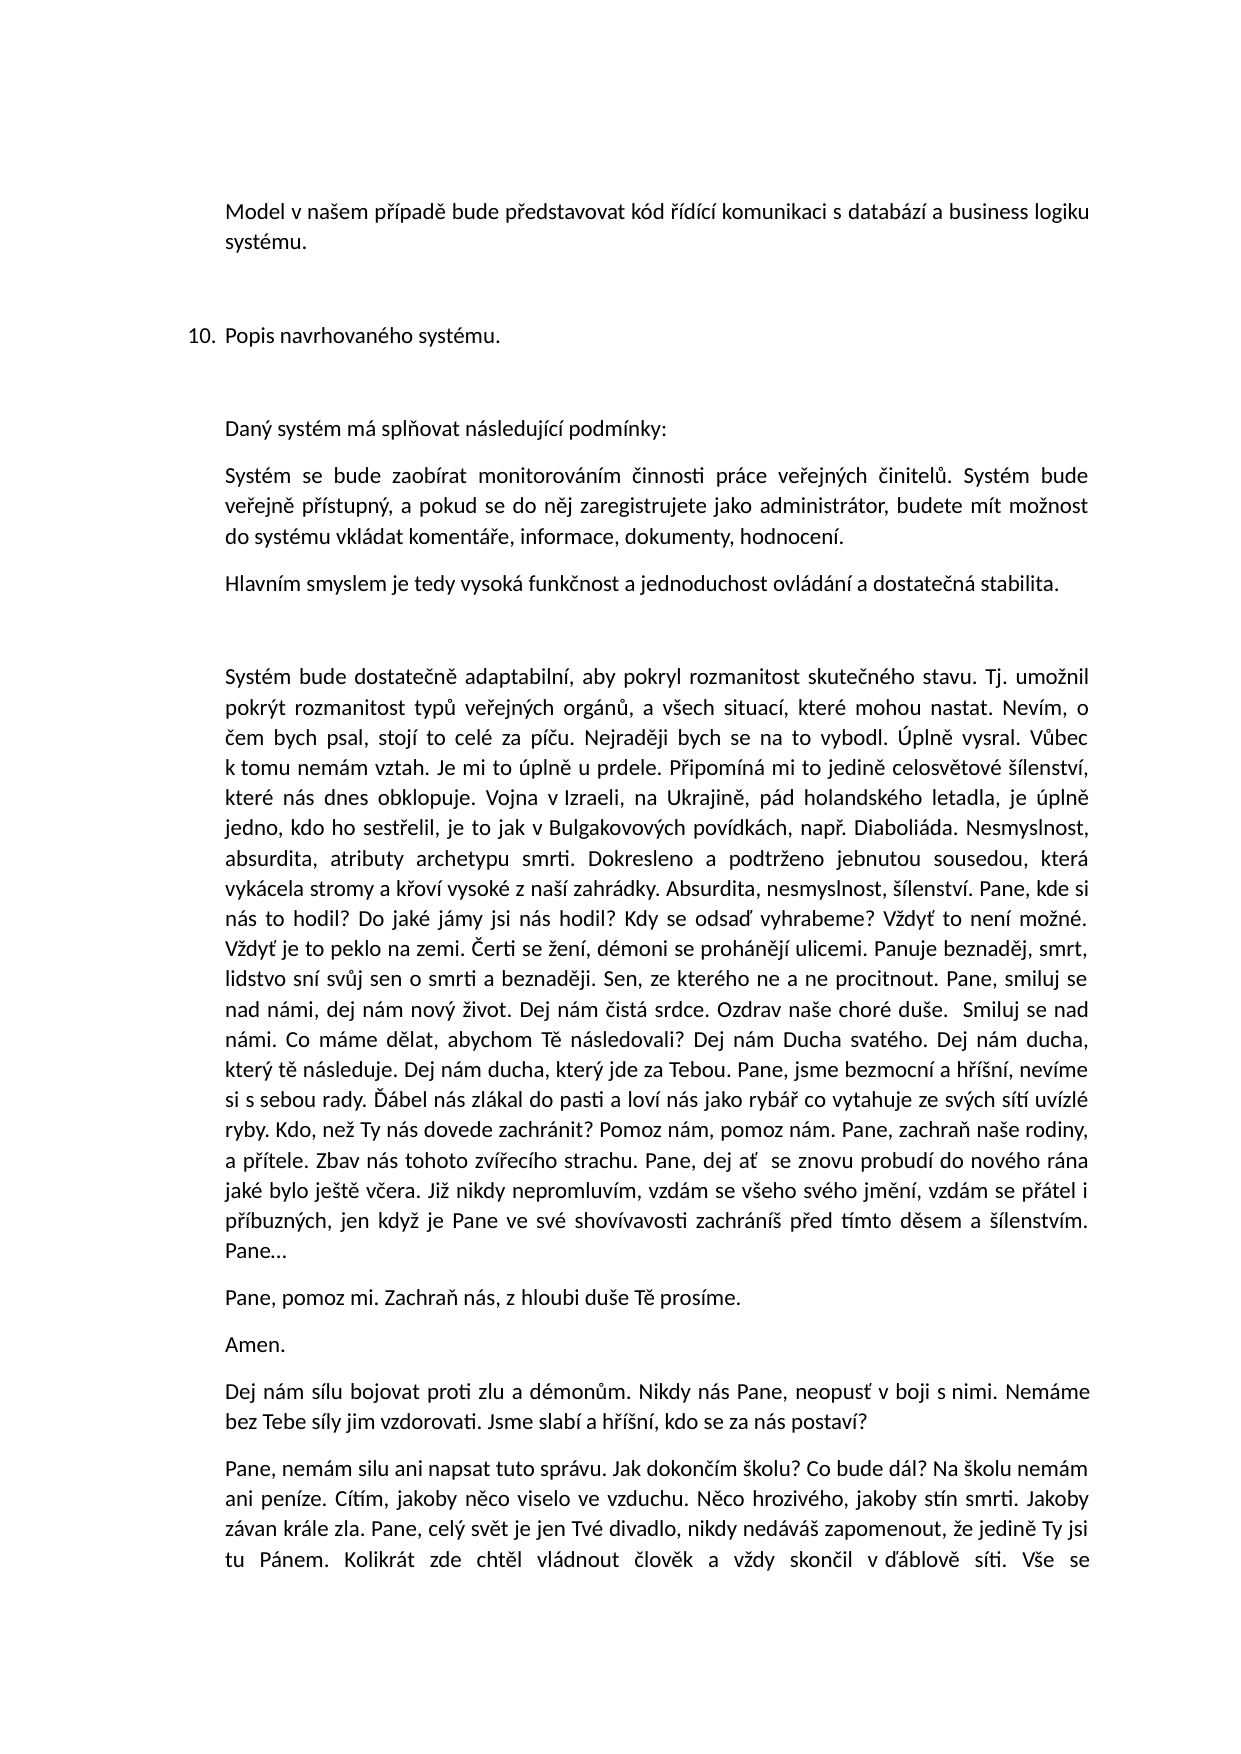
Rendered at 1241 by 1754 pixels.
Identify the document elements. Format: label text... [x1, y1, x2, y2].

list Model v našem případě bude představovat kód řídící komunikaci s databází a business logiku systému. [225, 197, 1090, 255]
list Amen. [225, 1330, 1090, 1358]
list Hlavním smyslem je tedy vysoká funkčnost a jednoduchost ovládání a dostatečná stabilita. [225, 569, 1090, 597]
list Dej nám sílu bojovat proti zlu a démonům. Nikdy nás Pane, neopusť v boji s nimi. Nemáme bez Tebe síly jim vzdorovati. Jsme slabí a hříšní, kdo se za nás postaví? [225, 1377, 1090, 1435]
list Pane, nemám silu ani napsat tuto správu. Jak dokončím školu? Co bude dál? Na školu nemám ani peníze. Cítím, jakoby něco viselo ve vzduchu. Něco hrozivého, jakoby stín smrti. Jakoby závan krále zla. Pane, celý svět je jen Tvé divadlo, nikdy nedáváš zapomenout, že jedině Ty jsi tu Pánem. Kolikrát zde chtěl vládnout člověk a vždy skončil v ďáblově síti. Vše se [225, 1454, 1090, 1573]
list Popis navrhovaného systému. [187, 321, 1090, 349]
list Systém se bude zaobírat monitorováním činnosti práce veřejných činitelů. Systém bude veřejně přístupný, a pokud se do něj zaregistrujete jako administrátor, budete mít možnost do systému vkládat komentáře, informace, dokumenty, hodnocení. [225, 461, 1090, 550]
list Daný systém má splňovat následující podmínky: [225, 414, 1090, 443]
list Pane, pomoz mi. Zachraň nás, z hloubi duše Tě prosíme. [225, 1283, 1090, 1311]
list Systém bude dostatečně adaptabilní, aby pokryl rozmanitost skutečného stavu. Tj. umožnil pokrýt rozmanitost typů veřejných orgánů, a všech situací, které mohou nastat. Nevím, o čem bych psal, stojí to celé za píču. Nejraději bych se na to vybodl. Úplně vysral. Vůbec k tomu nemám vztah. Je mi to úplně u prdele. Připomíná mi to jedině celosvětové šílenství, které nás dnes obklopuje. Vojna v Izraeli, na Ukrajině, pád holandského letadla, je úplně jedno, kdo ho sestřelil, je to jak v Bulgakovových povídkách, např. Diaboliáda. Nesmyslnost, absurdita, atributy archetypu smrti. Dokresleno a podtrženo jebnutou sousedou, která vykácela stromy a křoví vysoké z naší zahrádky. Absurdita, nesmyslnost, šílenství. Pane, kde si nás to hodil? Do jaké jámy jsi nás hodil? Kdy se odsaď vyhrabeme? Vždyť to není možné. Vždyť je to peklo na zemi. Čerti se žení, démoni se prohánějí ulicemi. Panuje beznaděj, smrt, lidstvo sní svůj sen o smrti a beznaději. Sen, ze kterého ne a ne procitnout. Pane, smiluj se nad námi, dej nám nový život. Dej nám čistá srdce. Ozdrav naše choré duše. Smiluj se nad námi. Co máme dělat, abychom Tě následovali? Dej nám Ducha svatého. Dej nám ducha, který tě následuje. Dej nám ducha, který jde za Tebou. Pane, jsme bezmocní a hříšní, nevíme si s sebou rady. Ďábel nás zlákal do pasti a loví nás jako rybář co vytahuje ze svých sítí uvízlé ryby. Kdo, než Ty nás dovede zachránit? Pomoz nám, pomoz nám. Pane, zachraň naše rodiny, a přítele. Zbav nás tohoto zvířecího strachu. Pane, dej ať se znovu probudí do nového rána jaké bylo ještě včera. Již nikdy nepromluvím, vzdám se všeho svého jmění, vzdám se přátel i příbuzných, jen když je Pane ve své shovívavosti zachráníš před tímto děsem a šílenstvím. Pane… [225, 662, 1090, 1264]
